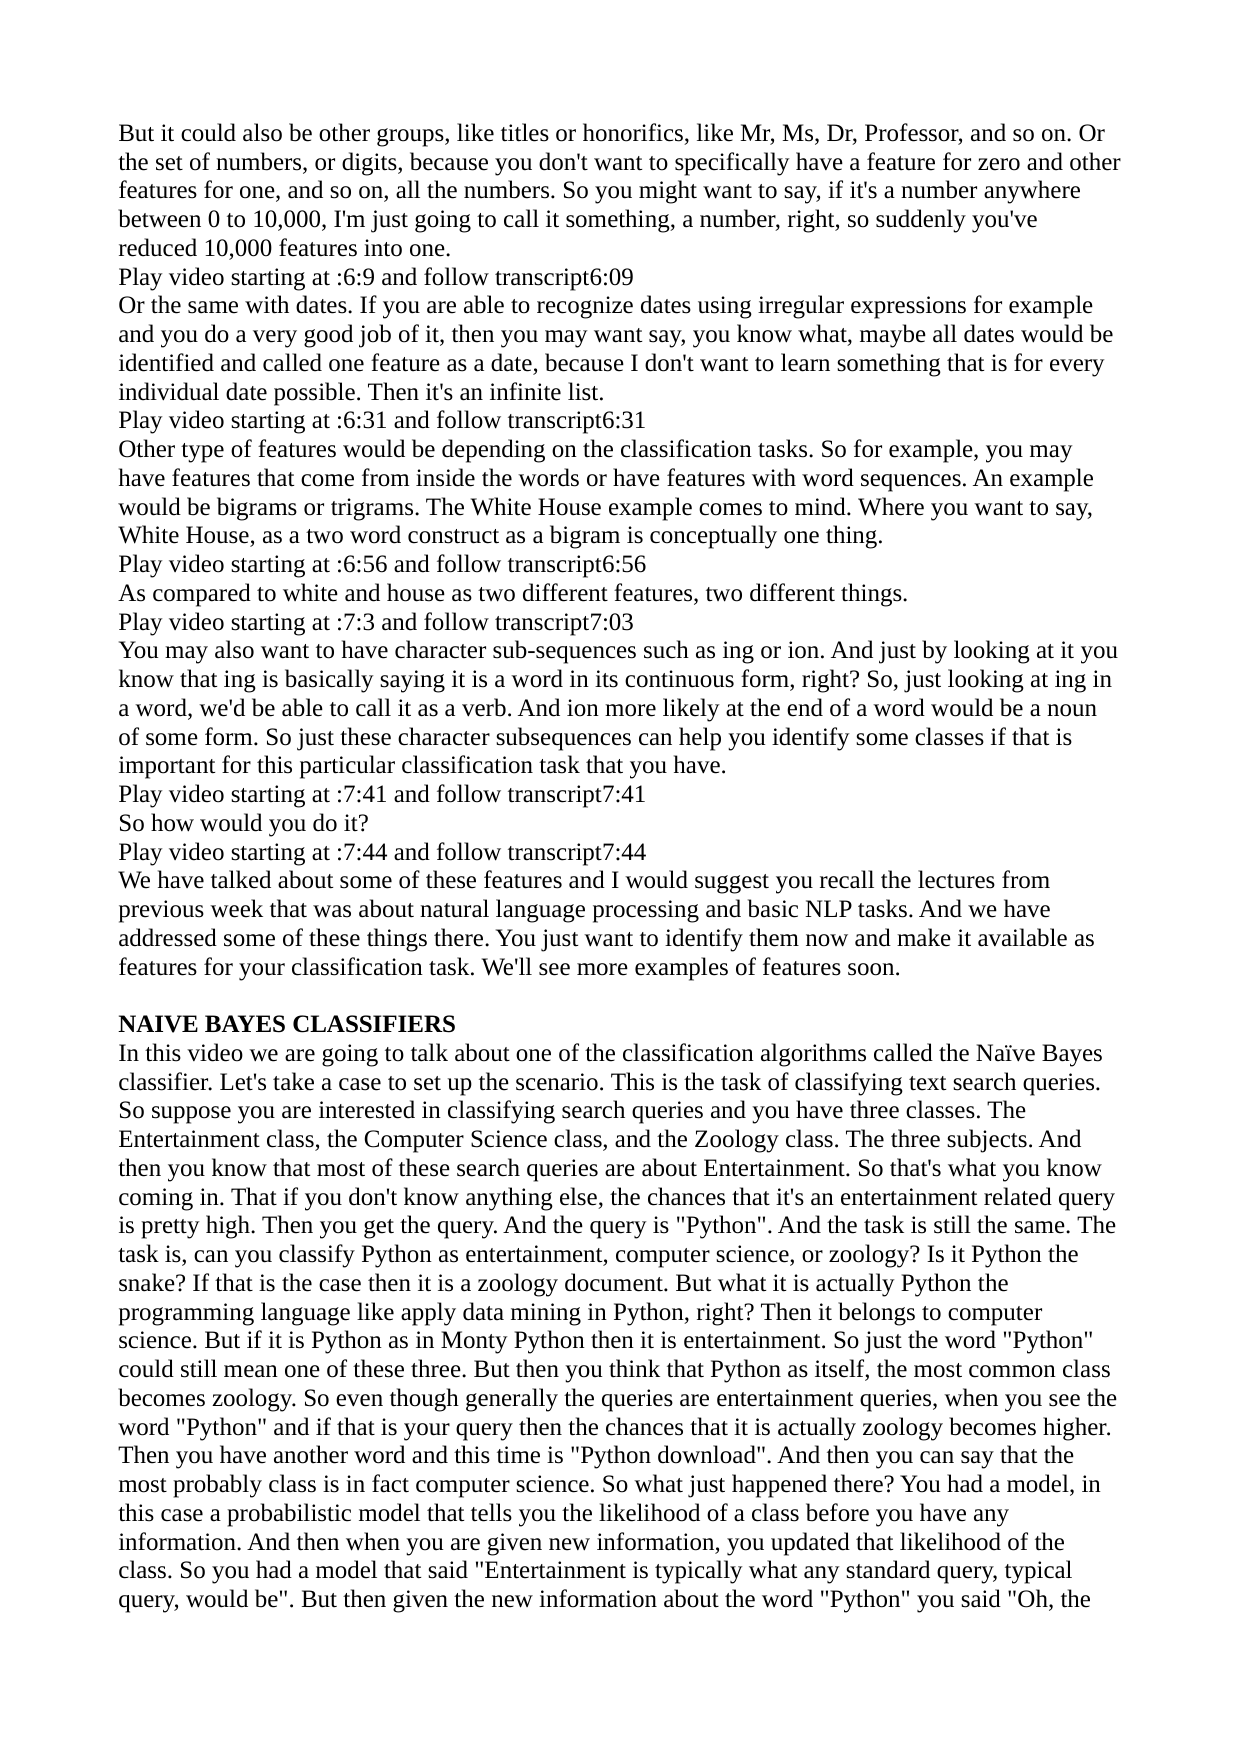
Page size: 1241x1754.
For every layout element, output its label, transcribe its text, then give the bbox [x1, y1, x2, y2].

text Play video starting at :6:9 and follow transcript6:09 [118, 262, 1122, 291]
text Play video starting at :6:56 and follow transcript6:56 [118, 549, 1122, 578]
text As compared to white and house as two different features, two different things. [118, 578, 1122, 607]
text Or the same with dates. If you are able to recognize dates using irregular expressions for example and you do a very good job of it, then you may want say, you know what, maybe all dates would be identified and called one feature as a date, because I don't want to learn something that is for every individual date possible. Then it's an infinite list. [118, 291, 1122, 406]
text We have talked about some of these features and I would suggest you recall the lectures from previous week that was about natural language processing and basic NLP tasks. And we have addressed some of these things there. You just want to identify them now and make it available as features for your classification task. We'll see more examples of features soon. [118, 866, 1122, 981]
text Play video starting at :6:31 and follow transcript6:31 [118, 406, 1122, 434]
text Play video starting at :7:44 and follow transcript7:44 [118, 837, 1122, 866]
text Other type of features would be depending on the classification tasks. So for example, you may have features that come from inside the words or have features with word sequences. An example would be bigrams or trigrams. The White House example comes to mind. Where you want to say, White House, as a two word construct as a bigram is conceptually one thing. [118, 434, 1122, 549]
text But it could also be other groups, like titles or honorifics, like Mr, Ms, Dr, Professor, and so on. Or the set of numbers, or digits, because you don't want to specifically have a feature for zero and other features for one, and so on, all the numbers. So you might want to say, if it's a number anywhere between 0 to 10,000, I'm just going to call it something, a number, right, so suddenly you've reduced 10,000 features into one. [118, 118, 1122, 262]
text In this video we are going to talk about one of the classification algorithms called the Naïve Bayes classifier. Let's take a case to set up the scenario. This is the task of classifying text search queries. So suppose you are interested in classifying search queries and you have three classes. The Entertainment class, the Computer Science class, and the Zoology class. The three subjects. And then you know that most of these search queries are about Entertainment. So that's what you know coming in. That if you don't know anything else, the chances that it's an entertainment related query is pretty high. Then you get the query. And the query is "Python". And the task is still the same. The task is, can you classify Python as entertainment, computer science, or zoology? Is it Python the snake? If that is the case then it is a zoology document. But what it is actually Python the programming language like apply data mining in Python, right? Then it belongs to computer science. But if it is Python as in Monty Python then it is entertainment. So just the word "Python" could still mean one of these three. But then you think that Python as itself, the most common class becomes zoology. So even though generally the queries are entertainment queries, when you see the word "Python" and if that is your query then the chances that it is actually zoology becomes higher. Then you have another word and this time is "Python download". And then you can say that the most probably class is in fact computer science. So what just happened there? You had a model, in this case a probabilistic model that tells you the likelihood of a class before you have any information. And then when you are given new information, you updated that likelihood of the class. So you had a model that said "Entertainment is typically what any standard query, typical query, would be". But then given the new information about the word "Python" you said "Oh, the [118, 1038, 1122, 1613]
text You may also want to have character sub-sequences such as ing or ion. And just by looking at it you know that ing is basically saying it is a word in its continuous form, right? So, just looking at ing in a word, we'd be able to call it as a verb. And ion more likely at the end of a word would be a noun of some form. So just these character subsequences can help you identify some classes if that is important for this particular classification task that you have. [118, 636, 1122, 779]
text So how would you do it? [118, 808, 1122, 837]
text Play video starting at :7:41 and follow transcript7:41 [118, 779, 1122, 808]
text NAIVE BAYES CLASSIFIERS [118, 1009, 1122, 1038]
text Play video starting at :7:3 and follow transcript7:03 [118, 607, 1122, 636]
